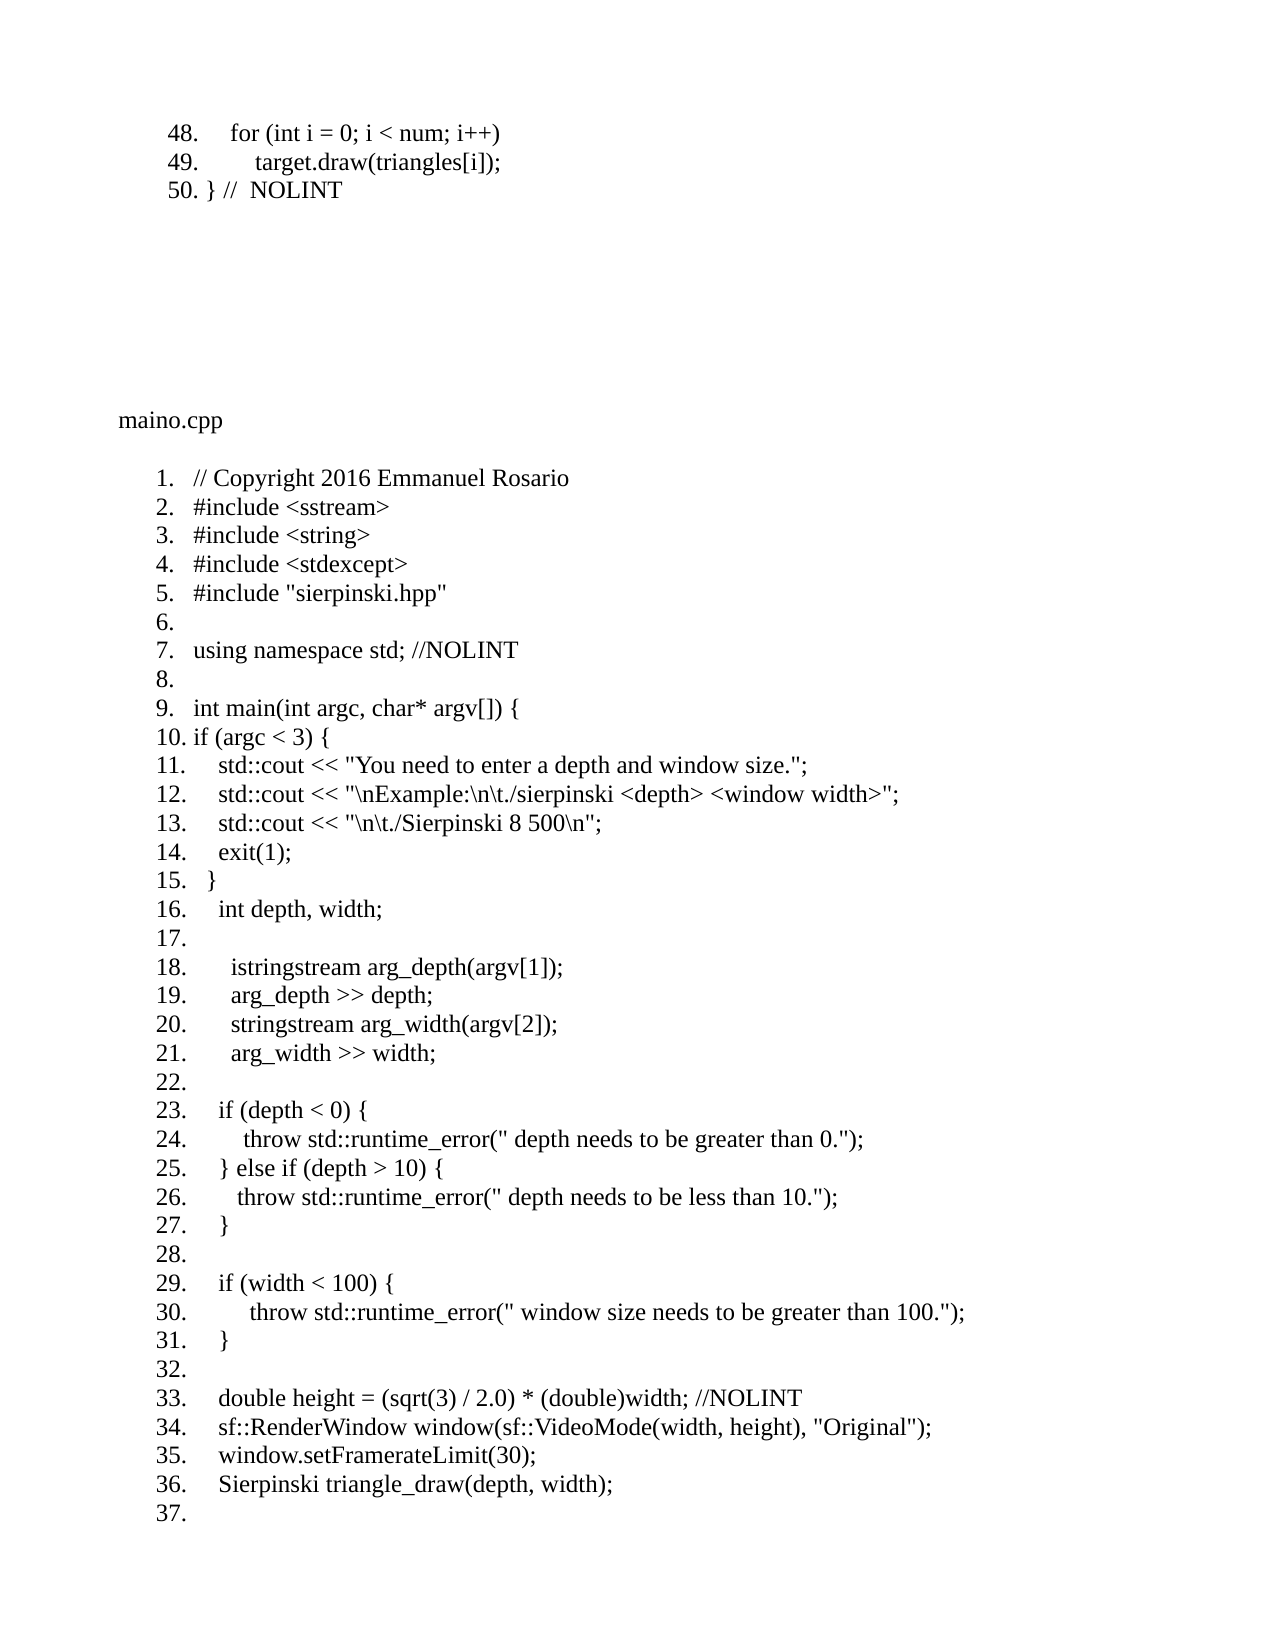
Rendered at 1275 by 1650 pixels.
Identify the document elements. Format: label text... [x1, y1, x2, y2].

list } [156, 866, 1157, 894]
list std::cout << "\nExample:\n\t./sierpinski <depth> <window width>"; [156, 779, 1157, 808]
list std::cout << "\n\t./Sierpinski 8 500\n"; [156, 808, 1157, 837]
list using namespace std; //NOLINT [156, 636, 1157, 664]
list // Copyright 2016 Emmanuel Rosario [156, 463, 1157, 492]
list target.draw(triangles[i]); [167, 147, 1157, 176]
list throw std::runtime_error(" depth needs to be greater than 0."); [156, 1124, 1157, 1153]
list exit(1); [156, 837, 1157, 866]
list double height = (sqrt(3) / 2.0) * (double)width; //NOLINT [156, 1383, 1157, 1412]
list #include "sierpinski.hpp" [156, 578, 1157, 607]
list istringstream arg_depth(argv[1]); [156, 952, 1157, 981]
text maino.cpp [118, 406, 1157, 434]
list arg_width >> width; [156, 1038, 1157, 1067]
list if (argc < 3) { [156, 722, 1157, 751]
list stringstream arg_width(argv[2]); [156, 1009, 1157, 1038]
list } else if (depth > 10) { [156, 1153, 1157, 1182]
list int main(int argc, char* argv[]) { [156, 693, 1157, 722]
list throw std::runtime_error(" depth needs to be less than 10."); [156, 1182, 1157, 1211]
list int depth, width; [156, 894, 1157, 923]
list if (depth < 0) { [156, 1096, 1157, 1124]
list } [156, 1326, 1157, 1354]
list #include <stdexcept> [156, 549, 1157, 578]
list #include <sstream> [156, 492, 1157, 521]
list for (int i = 0; i < num; i++) [167, 118, 1157, 147]
list Sierpinski triangle_draw(depth, width); [156, 1469, 1157, 1498]
list window.setFramerateLimit(30); [156, 1441, 1157, 1469]
list std::cout << "You need to enter a depth and window size."; [156, 751, 1157, 779]
list #include <string> [156, 521, 1157, 549]
list if (width < 100) { [156, 1268, 1157, 1297]
list arg_depth >> depth; [156, 981, 1157, 1009]
list sf::RenderWindow window(sf::VideoMode(width, height), "Original"); [156, 1412, 1157, 1441]
list } [156, 1211, 1157, 1239]
list throw std::runtime_error(" window size needs to be greater than 100."); [156, 1297, 1157, 1326]
list } // NOLINT [167, 176, 1157, 204]
